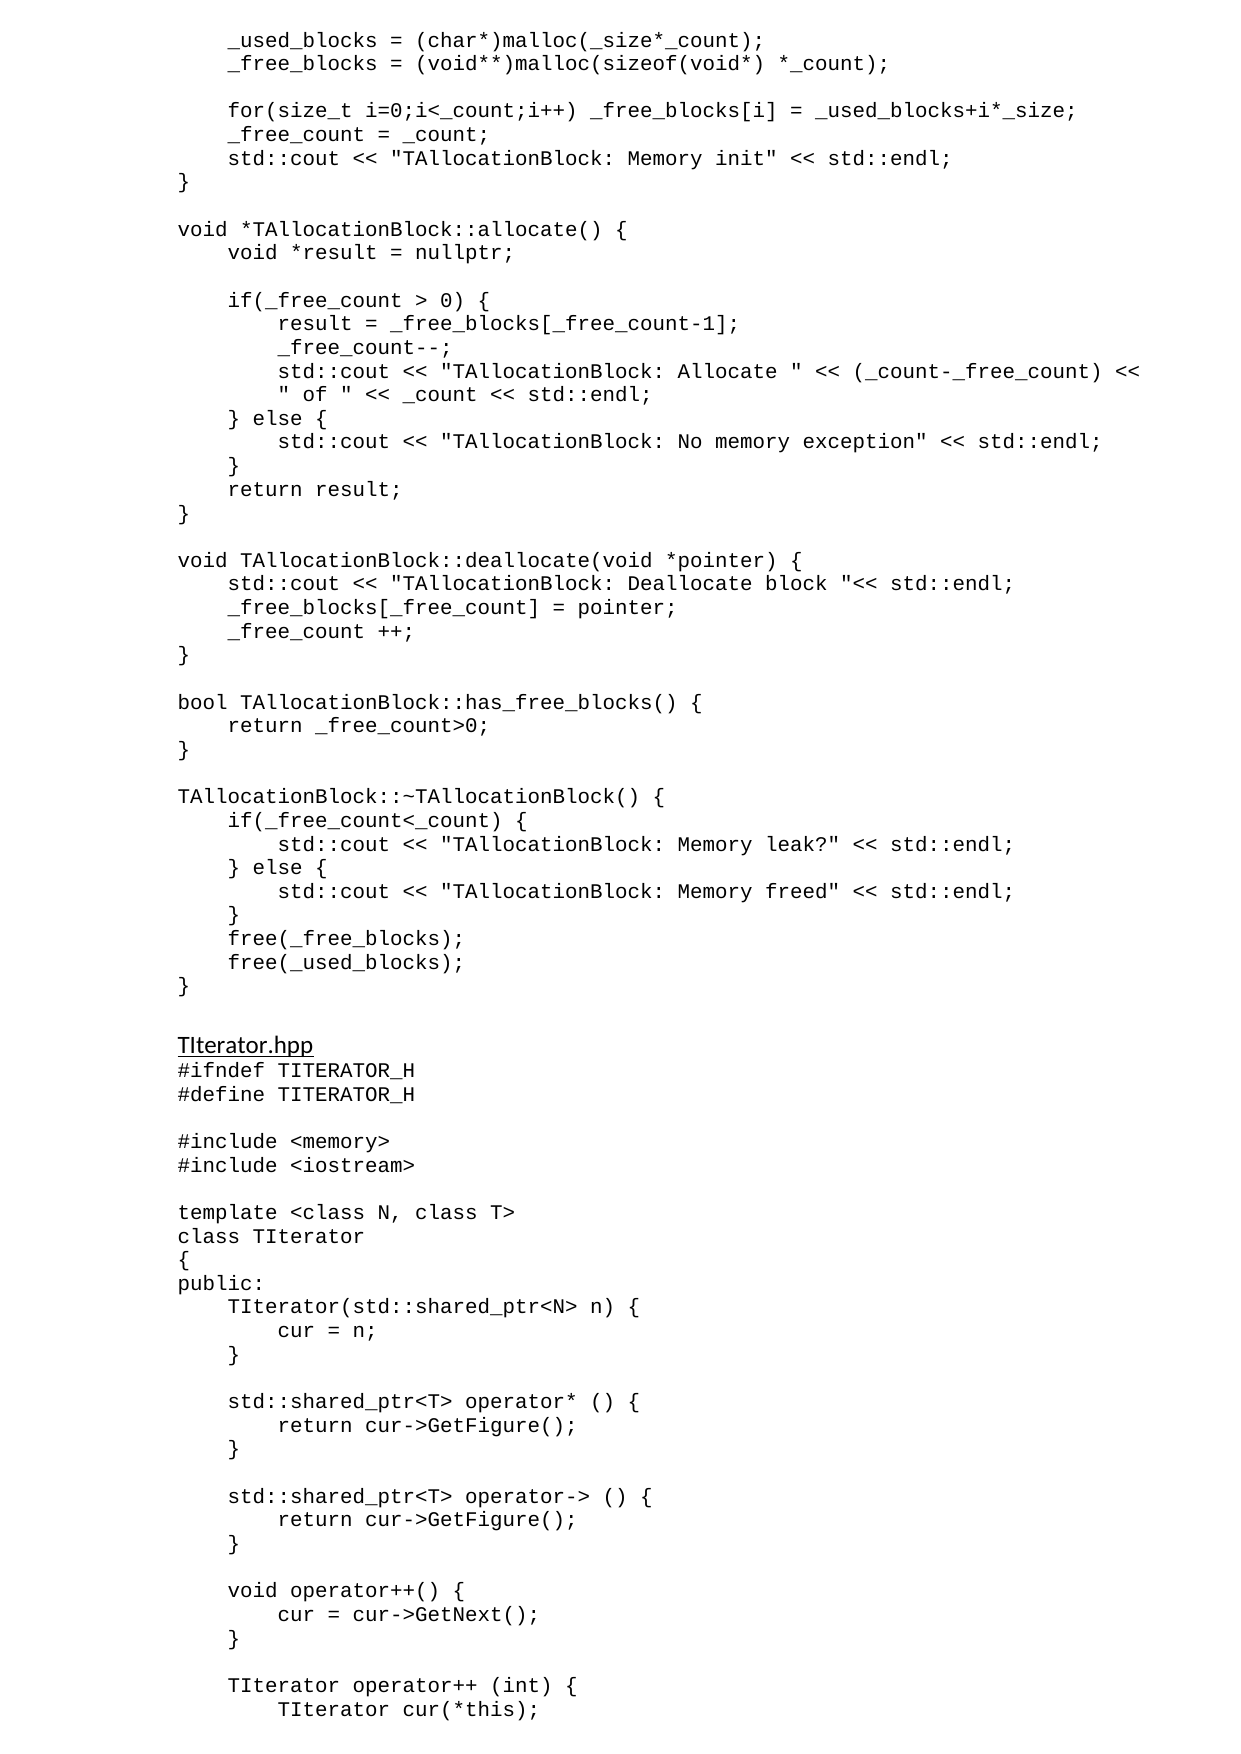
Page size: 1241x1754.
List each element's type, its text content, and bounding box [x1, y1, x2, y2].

text void TAllocationBlock::deallocate(void *pointer) { [177, 550, 1152, 573]
text { [177, 1249, 1152, 1273]
text void operator++() { [177, 1580, 1152, 1604]
text } [177, 1533, 1152, 1557]
text void *result = nullptr; [177, 242, 1152, 266]
text } [177, 455, 1152, 479]
text return cur->GetFigure(); [177, 1509, 1152, 1533]
text _free_blocks[_free_count] = pointer; [177, 597, 1152, 621]
text TAllocationBlock::~TAllocationBlock() { [177, 786, 1152, 810]
text } [177, 1628, 1152, 1651]
text _free_count ++; [177, 621, 1152, 644]
text return _free_count>0; [177, 715, 1152, 739]
text void *TAllocationBlock::allocate() { [177, 219, 1152, 242]
text cur = n; [177, 1320, 1152, 1344]
text } [177, 1344, 1152, 1367]
text return result; [177, 479, 1152, 502]
text for(size_t i=0;i<_count;i++) _free_blocks[i] = _used_blocks+i*_size; [177, 101, 1152, 124]
text TIterator cur(*this); [177, 1698, 1152, 1722]
text } [177, 644, 1152, 668]
text std::cout << "TAllocationBlock: Memory freed" << std::endl; [177, 881, 1152, 904]
text _free_count--; [177, 337, 1152, 361]
text #include <memory> [177, 1131, 1152, 1155]
text std::cout << "TAllocationBlock: Memory leak?" << std::endl; [177, 833, 1152, 857]
text std::shared_ptr<T> operator* () { [177, 1391, 1152, 1415]
text class TIterator [177, 1226, 1152, 1249]
text } [177, 904, 1152, 928]
text std::cout << "TAllocationBlock: No memory exception" << std::endl; [177, 432, 1152, 455]
text if(_free_count<_count) { [177, 810, 1152, 833]
text template <class N, class T> [177, 1202, 1152, 1226]
text std::cout << "TAllocationBlock: Allocate " << (_count-_free_count) << [177, 361, 1152, 384]
text TIterator(std::shared_ptr<N> n) { [177, 1297, 1152, 1320]
text _free_count = _count; [177, 124, 1152, 148]
text std::shared_ptr<T> operator-> () { [177, 1486, 1152, 1509]
text } [177, 739, 1152, 763]
text } [177, 171, 1152, 195]
text bool TAllocationBlock::has_free_blocks() { [177, 692, 1152, 715]
text } [177, 975, 1152, 999]
text } [177, 502, 1152, 526]
text } [177, 1438, 1152, 1462]
text result = _free_blocks[_free_count-1]; [177, 313, 1152, 337]
text #include <iostream> [177, 1155, 1152, 1178]
text cur = cur->GetNext(); [177, 1604, 1152, 1628]
text TIterator operator++ (int) { [177, 1675, 1152, 1698]
text _used_blocks = (char*)malloc(_size*_count); [177, 29, 1152, 53]
text " of " << _count << std::endl; [177, 384, 1152, 408]
text public: [177, 1273, 1152, 1297]
text if(_free_count > 0) { [177, 290, 1152, 313]
text TIterator.hpp [177, 1029, 1152, 1060]
text return cur->GetFigure(); [177, 1415, 1152, 1438]
text std::cout << "TAllocationBlock: Deallocate block "<< std::endl; [177, 573, 1152, 597]
text free(_free_blocks); [177, 928, 1152, 952]
text free(_used_blocks); [177, 952, 1152, 975]
text std::cout << "TAllocationBlock: Memory init" << std::endl; [177, 148, 1152, 171]
text _free_blocks = (void**)malloc(sizeof(void*) *_count); [177, 53, 1152, 77]
text #ifndef TITERATOR_H [177, 1060, 1152, 1084]
text #define TITERATOR_H [177, 1084, 1152, 1107]
text } else { [177, 408, 1152, 432]
text } else { [177, 857, 1152, 881]
